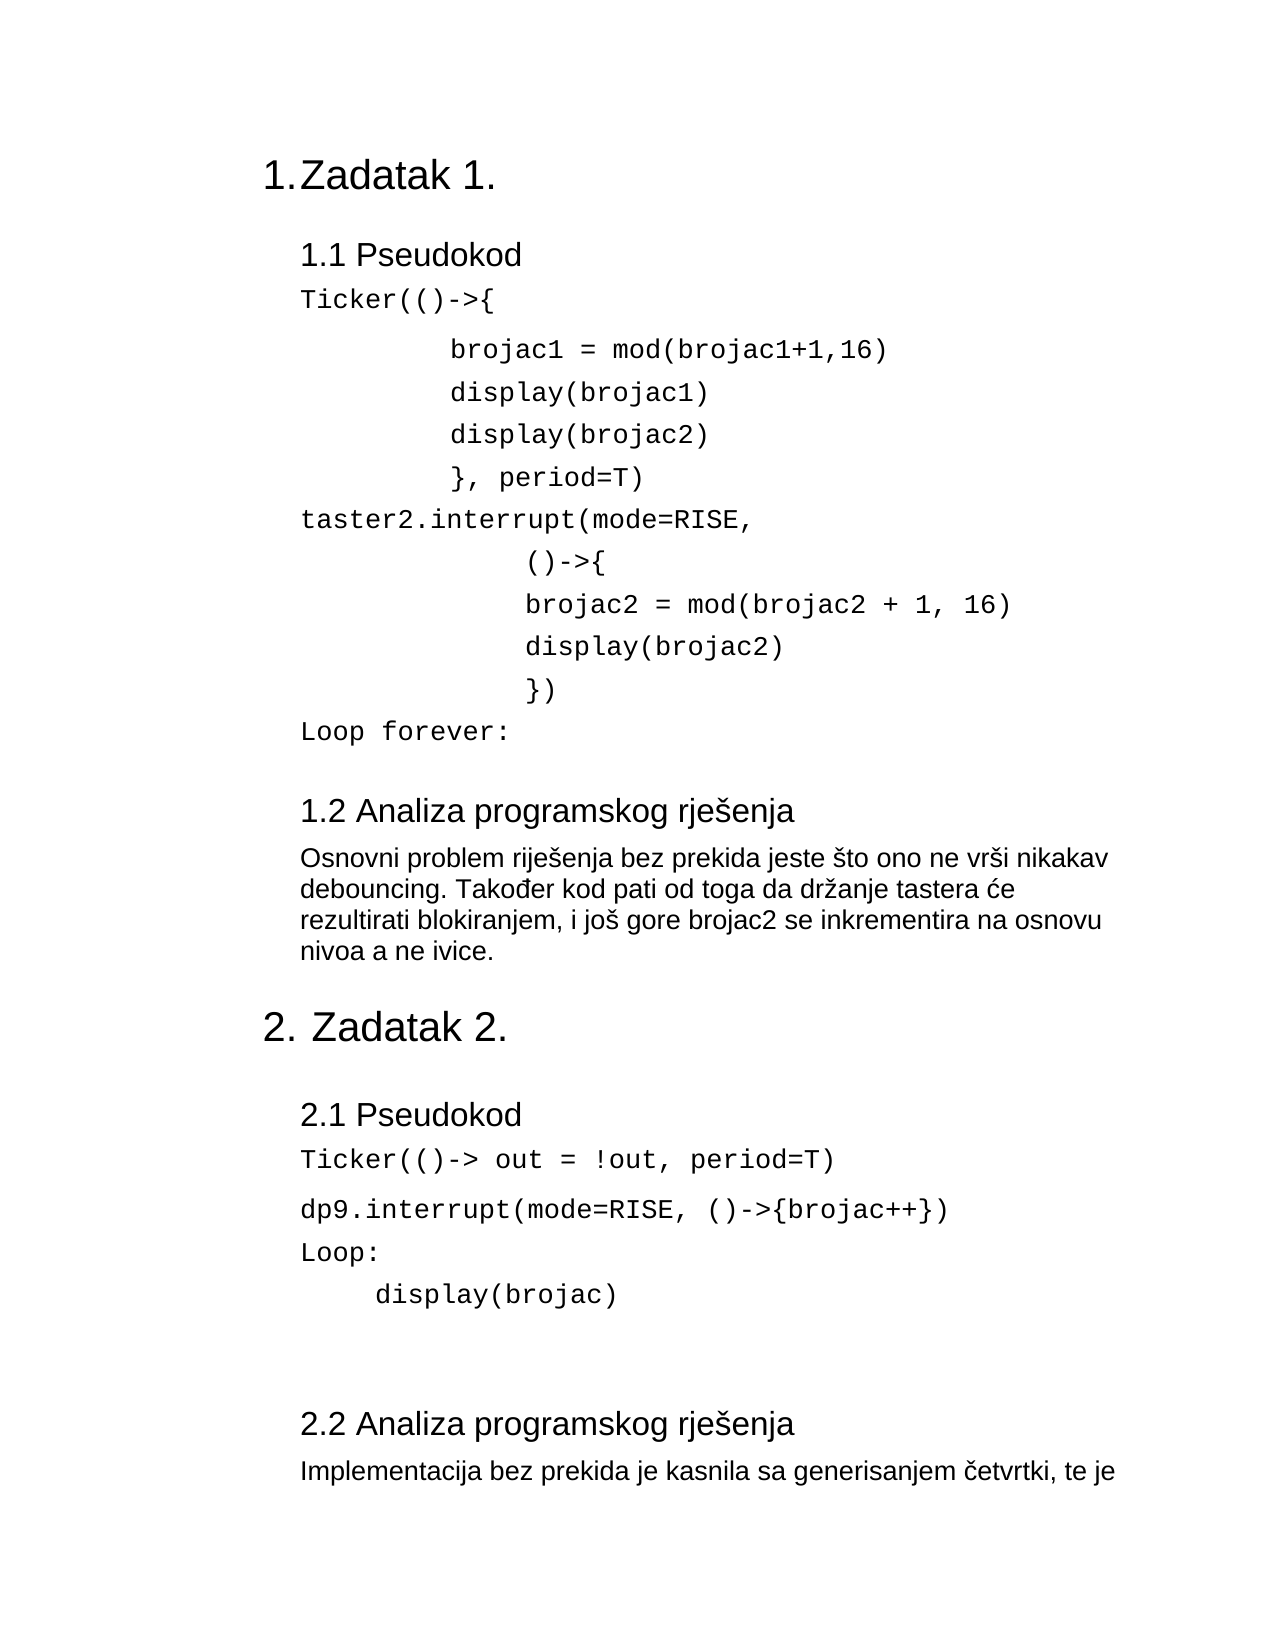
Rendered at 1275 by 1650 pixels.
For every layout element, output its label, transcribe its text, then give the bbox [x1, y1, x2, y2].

text Loop: [150, 1238, 1125, 1269]
text Ticker(()->{ [300, 286, 1125, 317]
text }, period=T) [450, 463, 1125, 494]
text Implementacija bez prekida je kasnila sa generisanjem četvrtki, te je [300, 1455, 1125, 1486]
text Osnovni problem riješenja bez prekida jeste što ono ne vrši nikakav debouncing. Također kod pati od toga da držanje tastera će rezultirati blokiranjem, i još gore brojac2 se inkrementira na osnovu nivoa a ne ivice. [300, 842, 1125, 967]
text Loop forever: [150, 718, 1125, 748]
text display(brojac) [150, 1281, 1125, 1311]
subtitle 2.1 Pseudokod [300, 1095, 1125, 1133]
text display(brojac2) [375, 421, 1125, 452]
text brojac2 = mod(brojac2 + 1, 16) [450, 591, 1125, 621]
text display(brojac1) [375, 379, 1125, 409]
list Zadatak 2. [262, 1002, 1125, 1050]
subtitle 1.1 Pseudokod [300, 235, 1125, 274]
subtitle Zadatak 1. [262, 150, 1125, 198]
text taster2.interrupt(mode=RISE, [150, 506, 1125, 537]
subtitle 2.2 Analiza programskog rješenja [300, 1404, 1125, 1442]
text dp9.interrupt(mode=RISE, ()->{brojac++}) [150, 1196, 1125, 1227]
text display(brojac2) [450, 633, 1125, 664]
text ()->{ [450, 548, 1125, 579]
text }) [450, 675, 1125, 706]
text Ticker(()-> out = !out, period=T) [300, 1146, 1125, 1177]
text brojac1 = mod(brojac1+1,16) [375, 336, 1125, 367]
subtitle 1.2 Analiza programskog rješenja [300, 791, 1125, 829]
